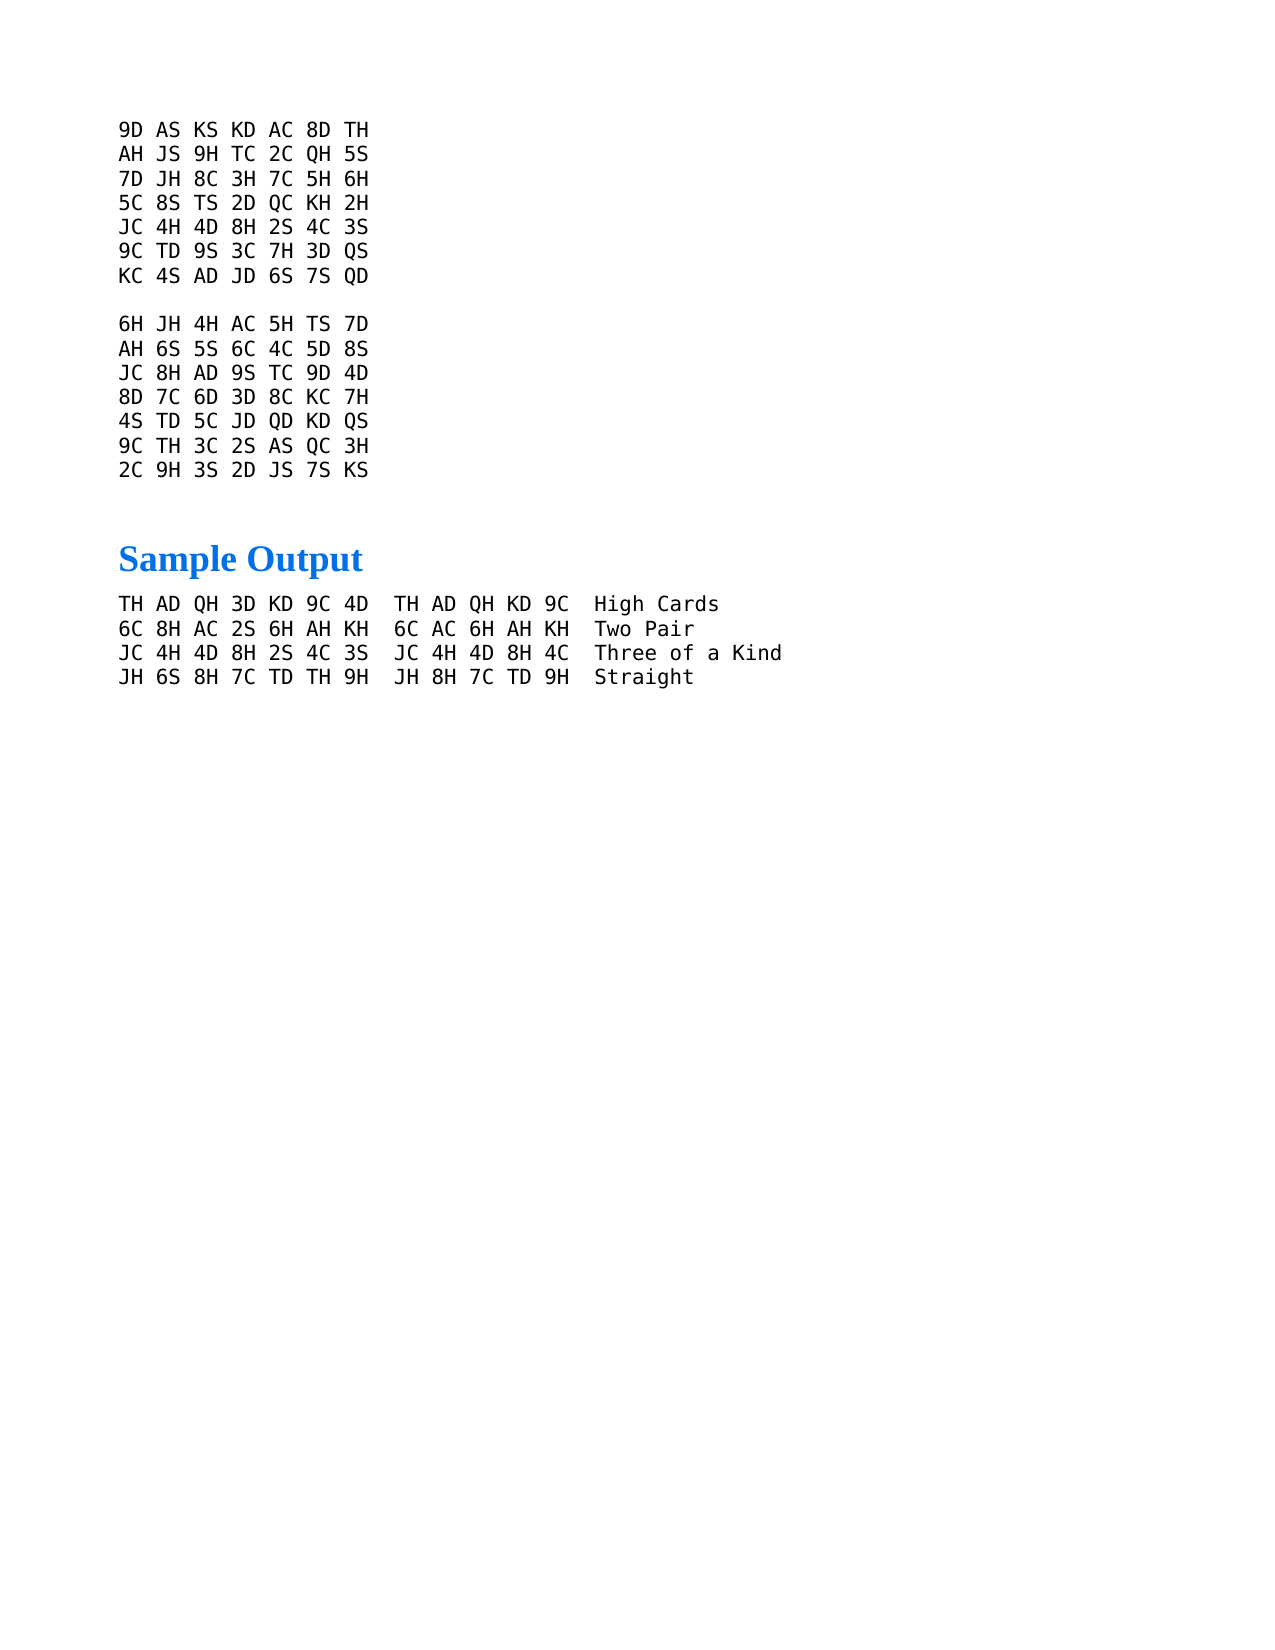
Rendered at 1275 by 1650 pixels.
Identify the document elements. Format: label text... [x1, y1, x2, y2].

text 7D JH 8C 3H 7C 5H 6H [118, 167, 1157, 191]
text JC 4H 4D 8H 2S 4C 3S JC 4H 4D 8H 4C Three of a Kind [118, 641, 1157, 665]
text 8D 7C 6D 3D 8C KC 7H [118, 385, 1157, 409]
text JC 4H 4D 8H 2S 4C 3S [118, 215, 1157, 239]
text KC 4S AD JD 6S 7S QD [118, 264, 1157, 288]
text AH 6S 5S 6C 4C 5D 8S [118, 337, 1157, 361]
text TH AD QH 3D KD 9C 4D TH AD QH KD 9C High Cards [118, 592, 1157, 617]
text 2C 9H 3S 2D JS 7S KS [118, 458, 1157, 482]
text 9D AS KS KD AC 8D TH [118, 118, 1157, 142]
text JH 6S 8H 7C TD TH 9H JH 8H 7C TD 9H Straight [118, 665, 1157, 689]
text 5C 8S TS 2D QC KH 2H [118, 191, 1157, 215]
text 6H JH 4H AC 5H TS 7D [118, 312, 1157, 337]
text 4S TD 5C JD QD KD QS [118, 409, 1157, 434]
text 9C TH 3C 2S AS QC 3H [118, 434, 1157, 458]
text JC 8H AD 9S TC 9D 4D [118, 361, 1157, 385]
text 9C TD 9S 3C 7H 3D QS [118, 239, 1157, 264]
text 6C 8H AC 2S 6H AH KH 6C AC 6H AH KH Two Pair [118, 617, 1157, 641]
text AH JS 9H TC 2C QH 5S [118, 142, 1157, 167]
subtitle Sample Output [118, 537, 1157, 580]
